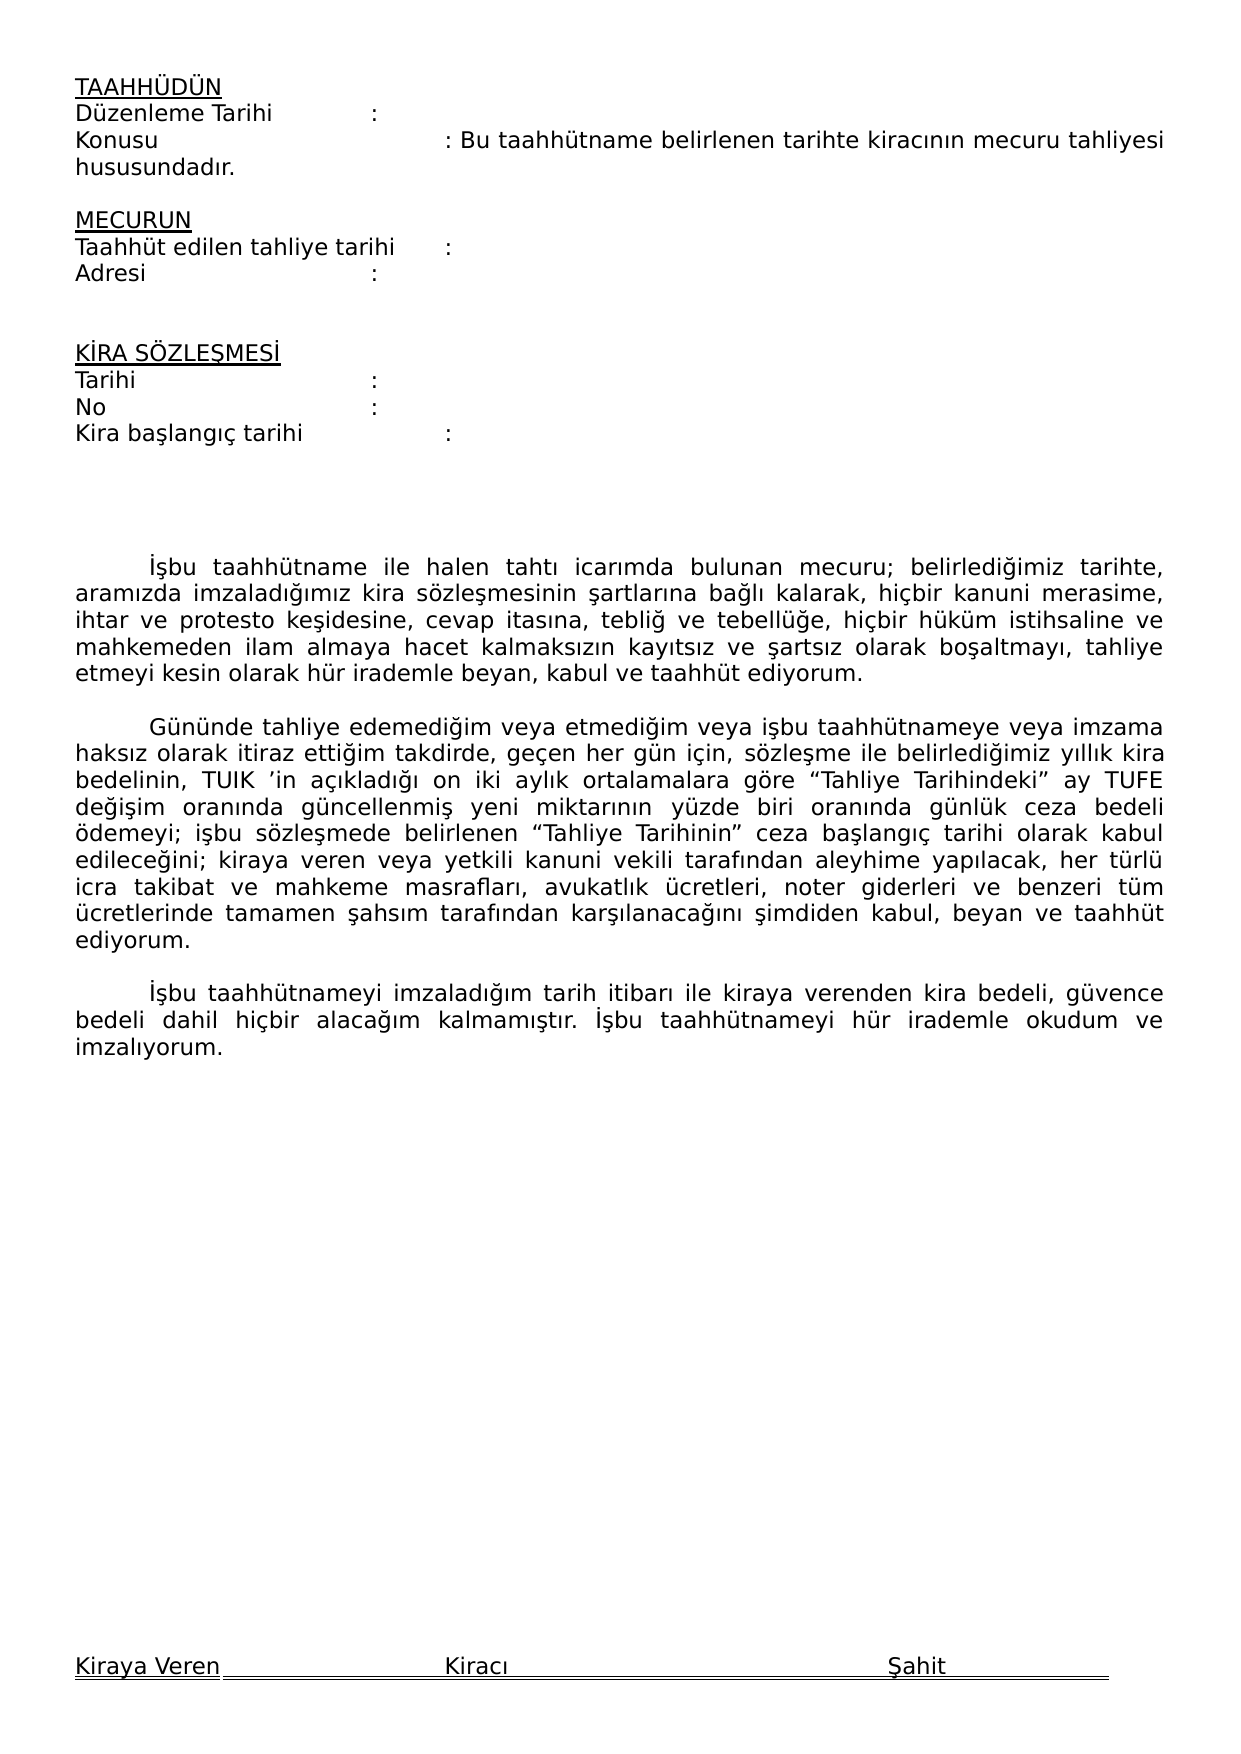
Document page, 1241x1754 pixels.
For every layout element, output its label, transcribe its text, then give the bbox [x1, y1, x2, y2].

text İşbu taahhütname ile halen tahtı icarımda bulunan mecuru; belirlediğimiz tarihte, aramızda imzaladığımız kira sözleşmesinin şartlarına bağlı kalarak, hiçbir kanuni merasime, ihtar ve protesto keşidesine, cevap itasına, tebliğ ve tebellüğe, hiçbir hüküm istihsaline ve mahkemeden ilam almaya hacet kalmaksızın kayıtsız ve şartsız olarak boşaltmayı, tahliye etmeyi kesin olarak hür irademle beyan, kabul ve taahhüt ediyorum. [75, 554, 1165, 687]
text TAAHHÜDÜN [75, 74, 1165, 100]
text MECURUN [75, 207, 1165, 234]
text İşbu taahhütnameyi imzaladığım tarih itibarı ile kiraya verenden kira bedeli, güvence bedeli dahil hiçbir alacağım kalmamıştır. İşbu taahhütnameyi hür irademle okudum ve imzalıyorum. [75, 980, 1165, 1060]
text Adresi : [75, 260, 1165, 287]
text Taahhüt edilen tahliye tarihi : [75, 234, 1165, 260]
text No : [75, 394, 1165, 420]
text KİRA SÖZLEŞMESİ [75, 340, 1165, 367]
text Konusu : Bu taahhütname belirlenen tarihte kiracının mecuru tahliyesi hususundadır. [75, 127, 1165, 180]
text Kira başlangıç tarihi : [75, 420, 1165, 447]
text Gününde tahliye edemediğim veya etmediğim veya işbu taahhütnameye veya imzama haksız olarak itiraz ettiğim takdirde, geçen her gün için, sözleşme ile belirlediğimiz yıllık kira bedelinin, TUIK ’in açıkladığı on iki aylık ortalamalara göre “Tahliye Tarihindeki” ay TUFE değişim oranında güncellenmiş yeni miktarının yüzde biri oranında günlük ceza bedeli ödemeyi; işbu sözleşmede belirlenen “Tahliye Tarihinin” ceza başlangıç tarihi olarak kabul edileceğini; kiraya veren veya yetkili kanuni vekili tarafından aleyhime yapılacak, her türlü icra takibat ve mahkeme masrafları, avukatlık ücretleri, noter giderleri ve benzeri tüm ücretlerinde tamamen şahsım tarafından karşılanacağını şimdiden kabul, beyan ve taahhüt ediyorum. [75, 714, 1165, 954]
text Tarihi : [75, 367, 1165, 394]
text Düzenleme Tarihi : [75, 100, 1165, 127]
